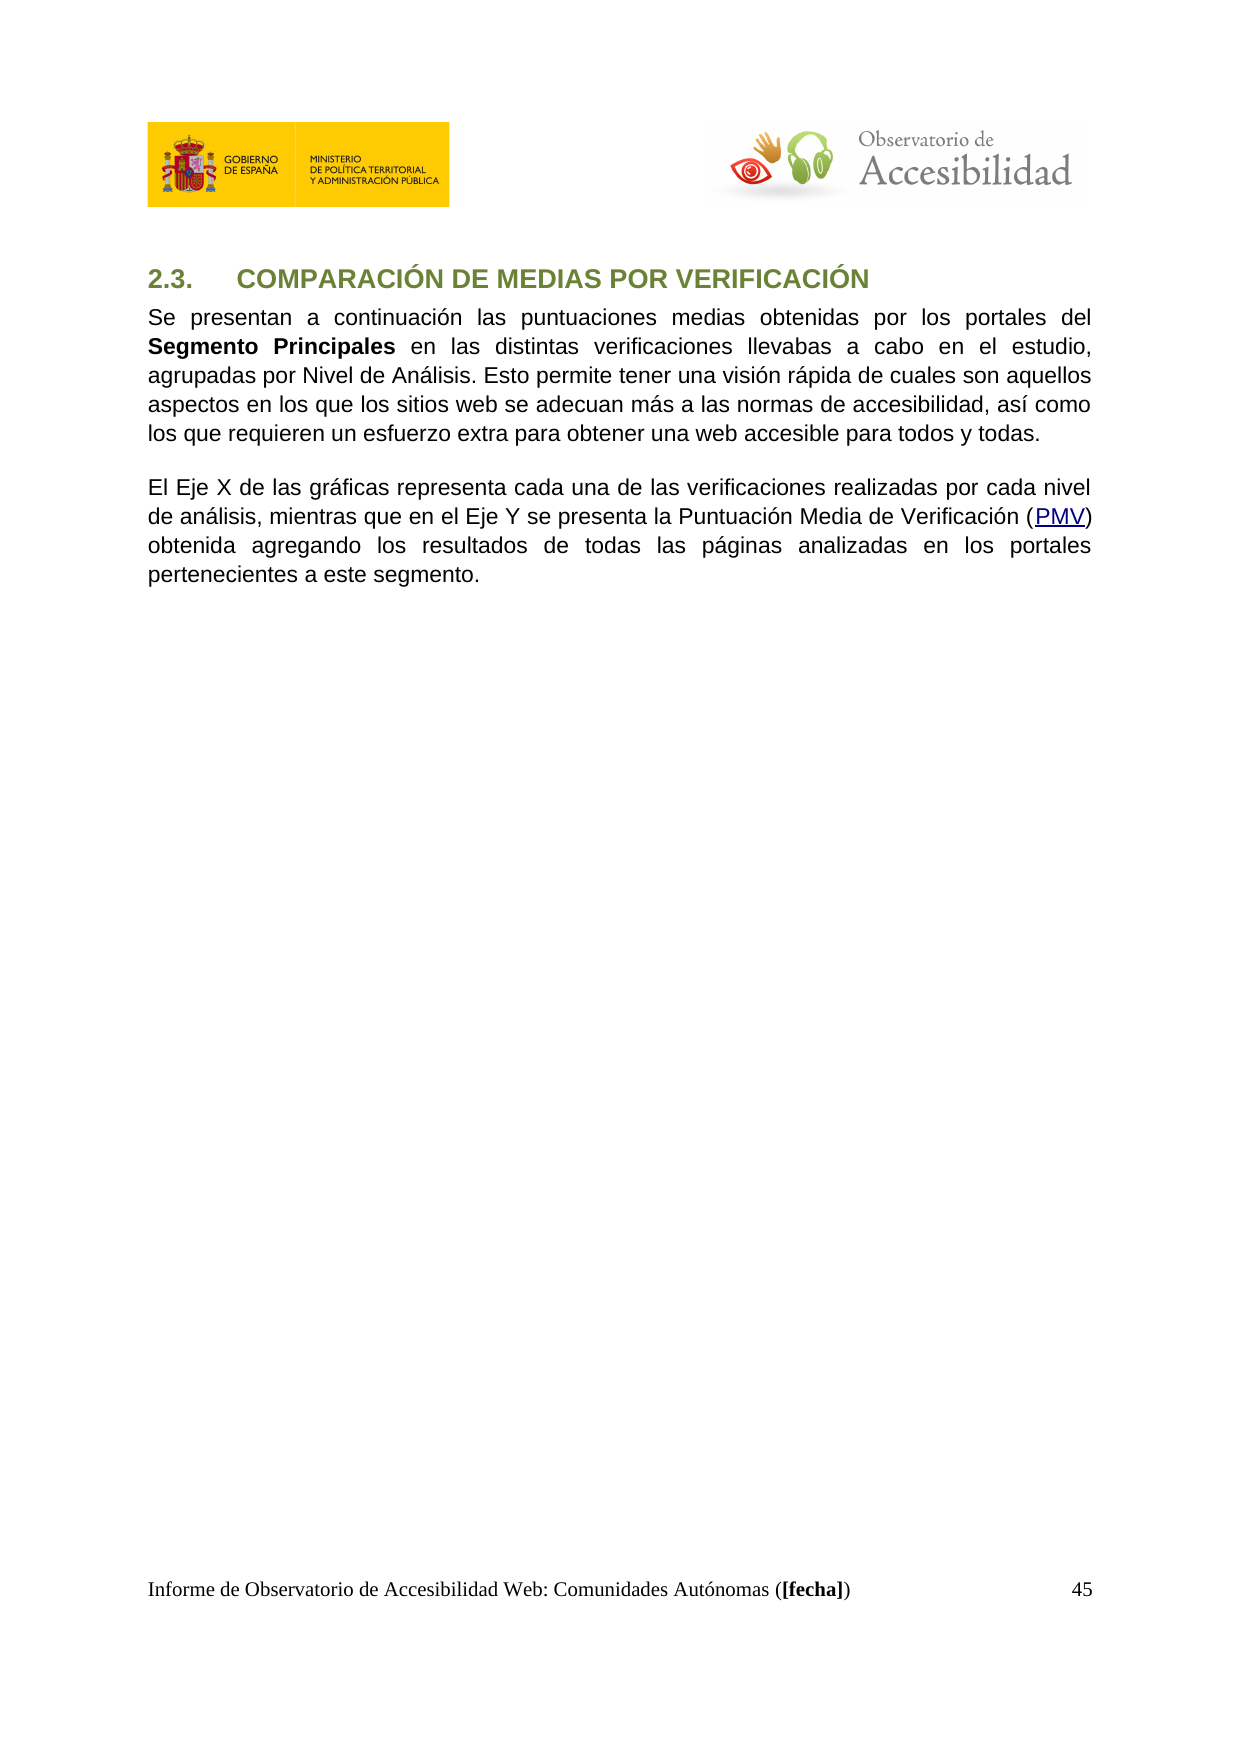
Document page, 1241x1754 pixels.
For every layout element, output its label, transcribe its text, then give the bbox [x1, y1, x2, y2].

text Se presentan a continuación las puntuaciones medias obtenidas por los portales del Segmento Principales en las distintas verificaciones llevabas a cabo en el estudio, agrupadas por Nivel de Análisis. Esto permite tener una visión rápida de cuales son aquellos aspectos en los que los sitios web se adecuan más a las normas de accesibilidad, así como los que requieren un esfuerzo extra para obtener una web accesible para todos y todas. [148, 304, 1092, 446]
picture [710, 122, 1086, 205]
picture [147, 122, 450, 207]
text El Eje X de las gráficas representa cada una de las verificaciones realizadas por cada nivel de análisis, mientras que en el Eje Y se presenta la Puntuación Media de Verificación (PMV) obtenida agregando los resultados de todas las páginas analizadas en los portales pertenecientes a este segmento. [148, 474, 1092, 587]
list Comparación de medias por verificación [148, 263, 1092, 294]
